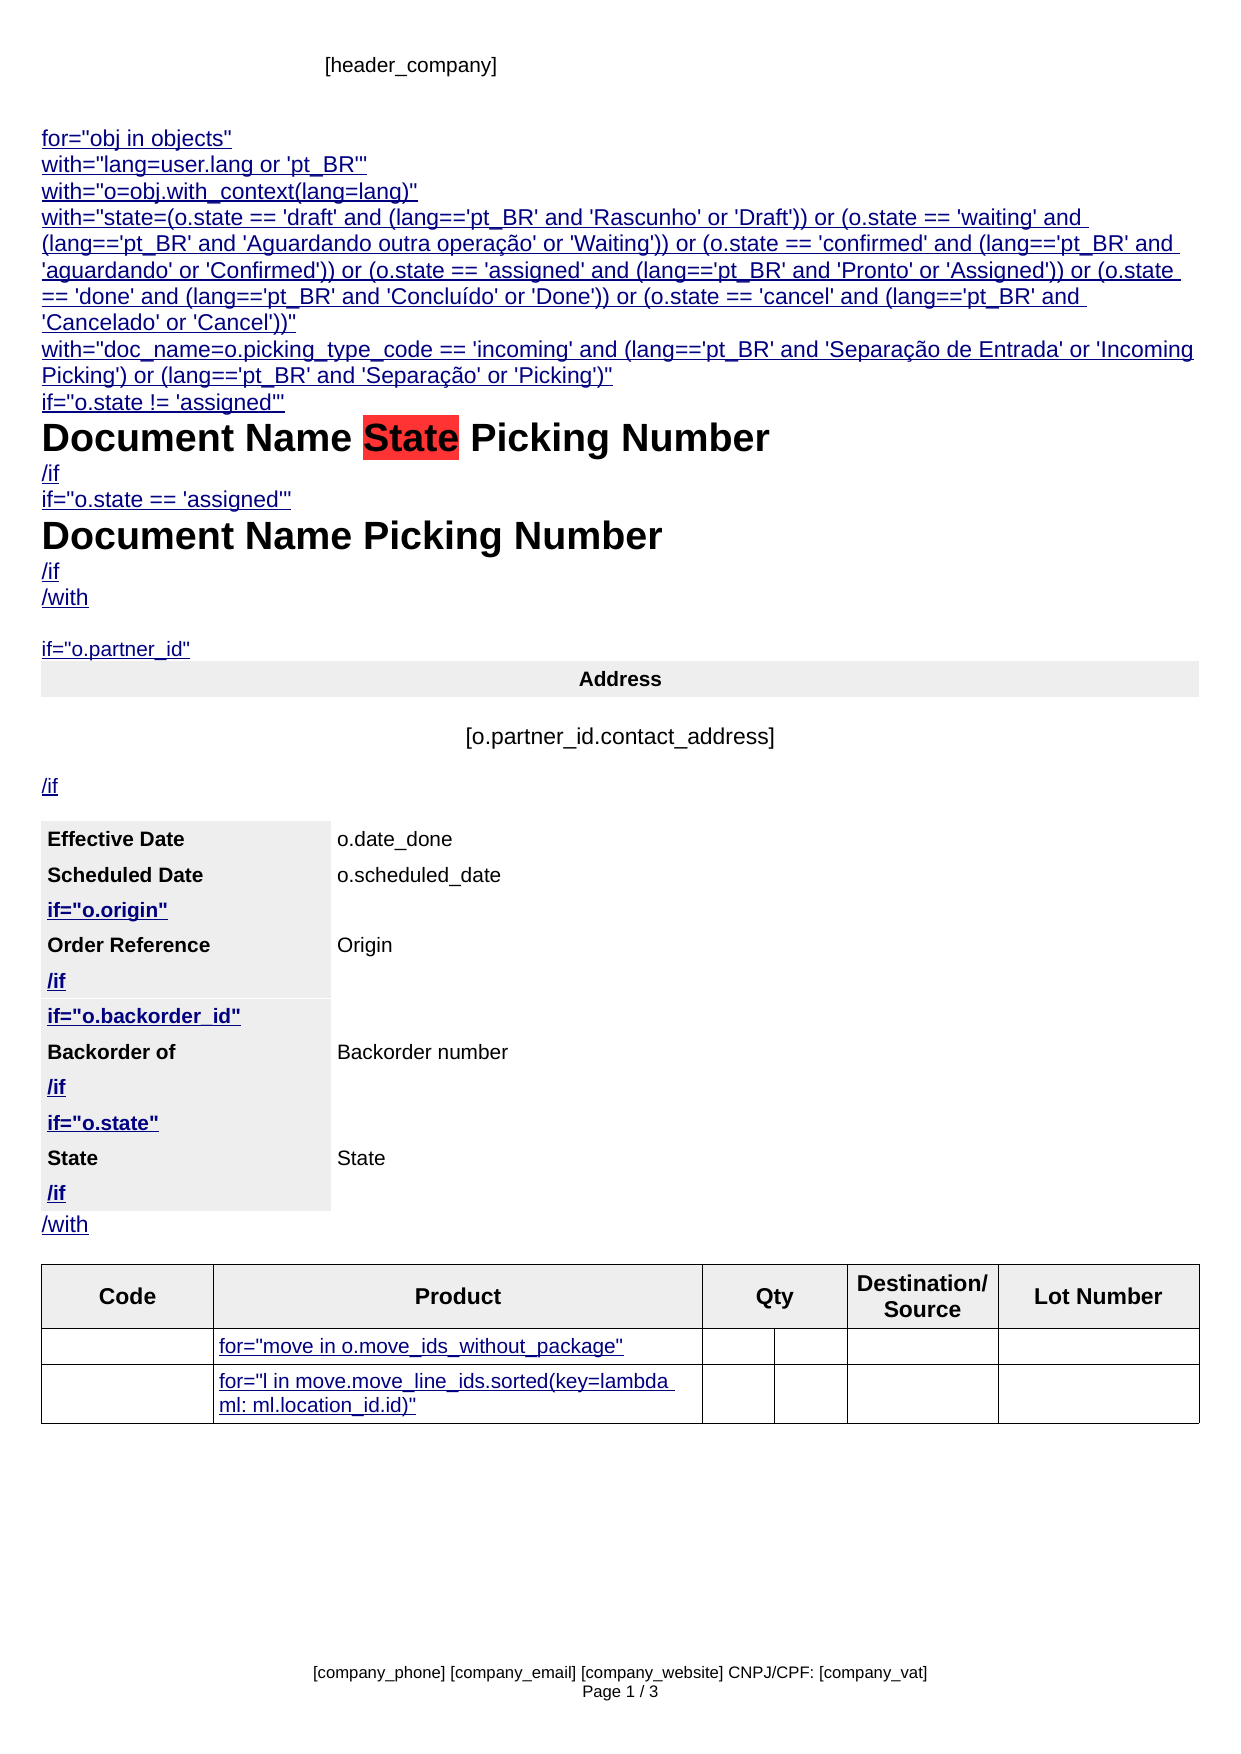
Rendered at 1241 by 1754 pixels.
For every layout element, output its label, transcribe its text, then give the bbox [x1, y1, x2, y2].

table_header Product [214, 1265, 702, 1328]
text if="o.state == 'assigned'" [41, 486, 1199, 513]
table_cell [999, 1365, 1199, 1423]
table_cell [42, 1365, 213, 1423]
table_header Destination/Source [848, 1265, 998, 1328]
table_cell [331, 999, 736, 1034]
table_cell for="move in o.move_ids_without_package" [214, 1329, 702, 1363]
table_cell [703, 1329, 774, 1363]
table_header [865, 821, 1199, 1211]
text for="obj in objects" [41, 125, 1199, 151]
table_cell for="l in move.move_line_ids.sorted(key=lambda ml: ml.location_id.id)" [214, 1365, 702, 1423]
text /with [41, 1211, 1199, 1237]
text /with [41, 584, 1199, 611]
table_header Qty [703, 1265, 847, 1328]
table_cell [331, 892, 736, 928]
table_cell State [41, 1140, 331, 1176]
table_cell [331, 963, 736, 998]
table_cell Origin [331, 928, 736, 963]
table_cell [775, 1365, 847, 1423]
table_cell Order Reference [41, 928, 331, 963]
table_cell [o.partner_id.contact_address] [41, 697, 1199, 773]
table_cell [331, 1176, 736, 1211]
text with="state=(o.state == 'draft' and (lang=='pt_BR' and 'Rascunho' or 'Draft')) or (o.state == 'waiting' and (lang=='pt_BR' and 'Aguardando outra operação' or 'Waiting')) or (o.state == 'confirmed' and (lang=='pt_BR' and 'aguardando' or 'Confirmed')) or (o.state == 'assigned' and (lang=='pt_BR' and 'Pronto' or 'Assigned')) or (o.state == 'done' and (lang=='pt_BR' and 'Concluído' or 'Done')) or (o.state == 'cancel' and (lang=='pt_BR' and 'Cancelado' or 'Cancel'))" [41, 204, 1199, 336]
text if="o.partner_id" [41, 637, 1199, 661]
subtitle Document Name State Picking Number [41, 415, 1199, 460]
table_header [736, 821, 864, 1211]
table_cell [848, 1329, 998, 1363]
table_cell /if [41, 963, 331, 998]
table_cell Backorder of [41, 1034, 331, 1069]
table_cell o.scheduled_date [331, 857, 736, 892]
text with="doc_name=o.picking_type_code == 'incoming' and (lang=='pt_BR' and 'Separação de Entrada' or 'Incoming Picking') or (lang=='pt_BR' and 'Separação' or 'Picking')" [41, 336, 1199, 388]
text with="lang=user.lang or 'pt_BR'" [41, 151, 1199, 178]
text with="o=obj.with_context(lang=lang)" [41, 178, 1199, 204]
table_cell [848, 1365, 998, 1423]
table_header Code [42, 1265, 213, 1328]
table_cell [775, 1329, 847, 1363]
table_cell [703, 1365, 774, 1423]
text /if [41, 460, 1199, 486]
table_header Lot Number [999, 1265, 1199, 1328]
table_cell Backorder number [331, 1034, 736, 1069]
table_header Address [41, 661, 1199, 697]
table_cell [331, 1069, 736, 1105]
table_header o.date_done [331, 821, 736, 857]
table_cell [999, 1329, 1199, 1363]
text /if [41, 558, 1199, 584]
table_header Effective Date [41, 821, 331, 857]
table_cell /if [41, 1069, 331, 1105]
text /if [41, 773, 1199, 797]
table_cell [331, 1105, 736, 1140]
text if="o.state != 'assigned'" [41, 388, 1199, 415]
table_cell [42, 1329, 213, 1363]
table_cell if="o.origin" [41, 892, 331, 928]
table_cell if="o.state" [41, 1105, 331, 1140]
table_cell Scheduled Date [41, 857, 331, 892]
table_cell State [331, 1140, 736, 1176]
table_cell if="o.backorder_id" [41, 999, 331, 1034]
subtitle Document Name Picking Number [41, 513, 1199, 558]
table_cell /if [41, 1176, 331, 1211]
